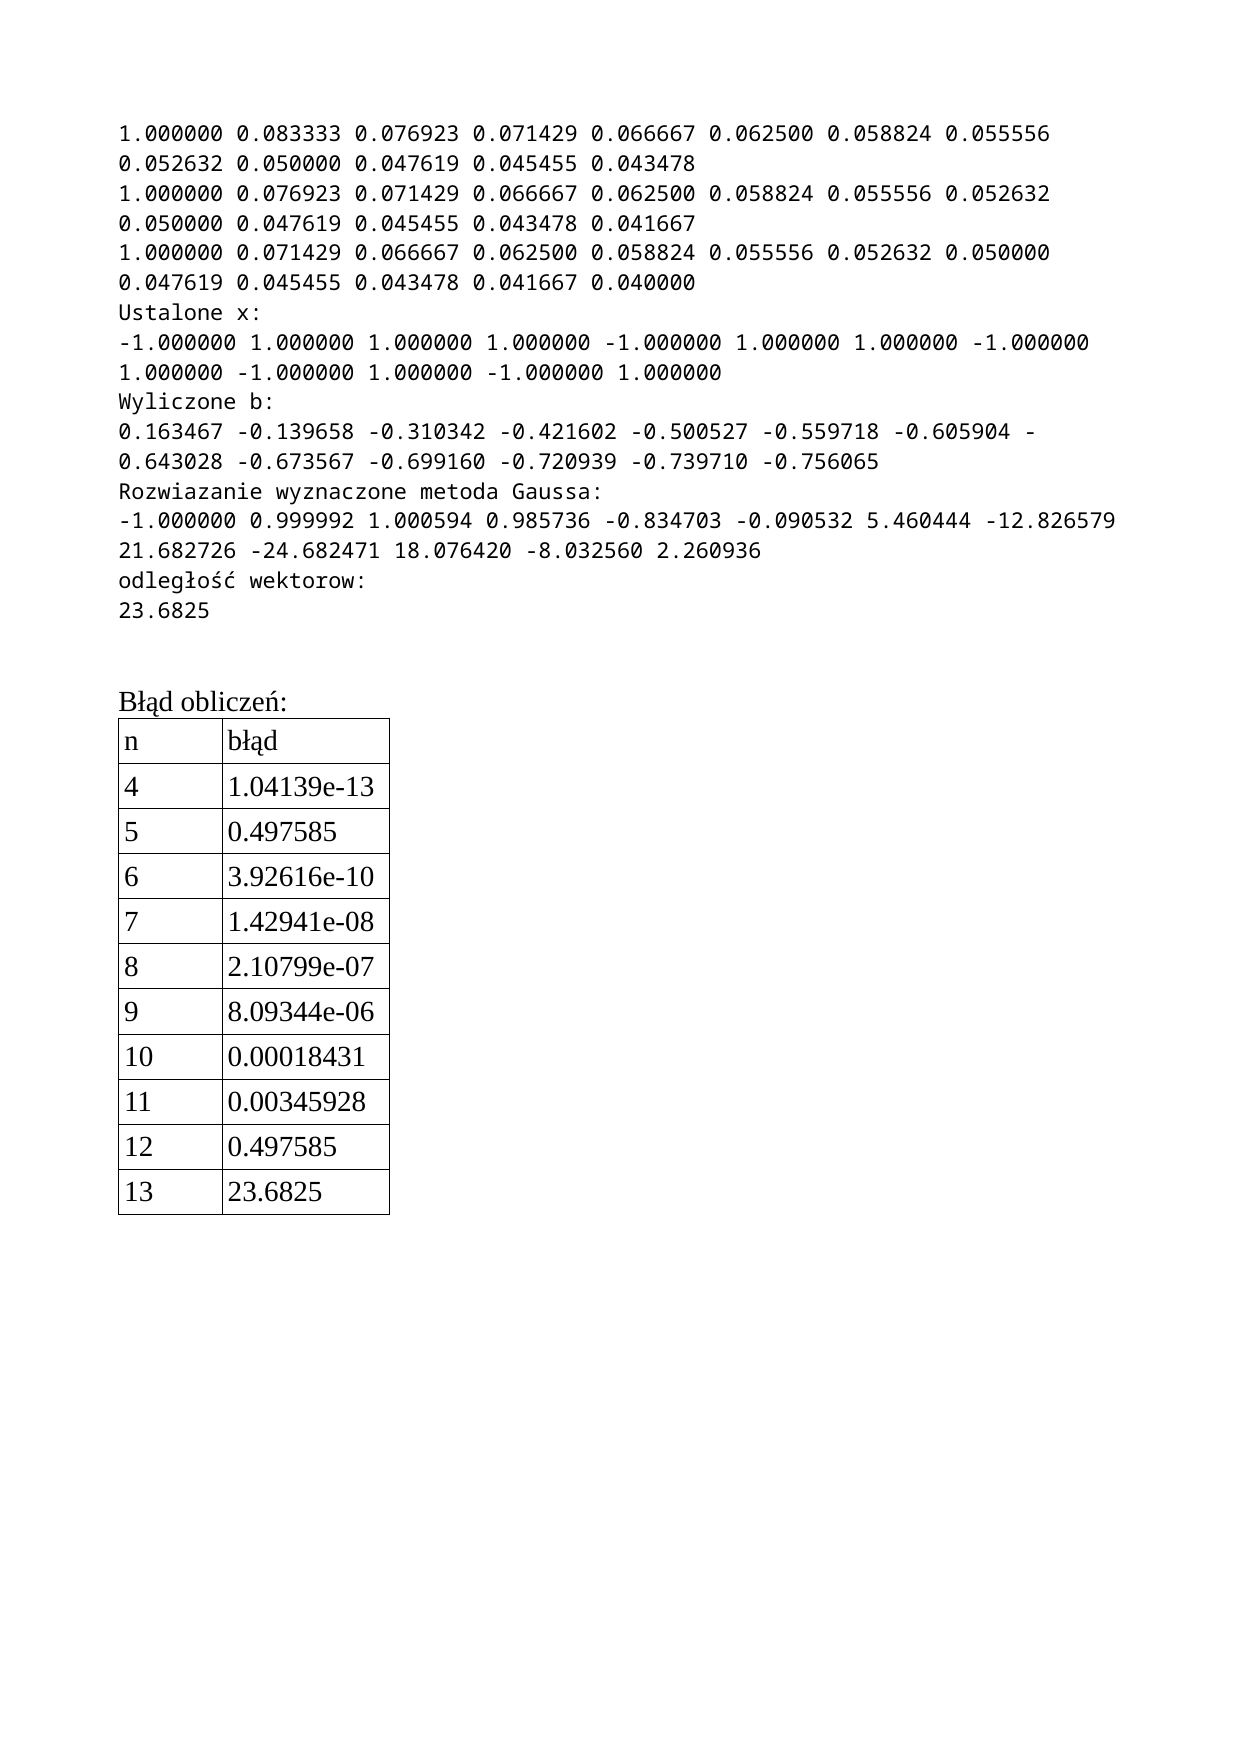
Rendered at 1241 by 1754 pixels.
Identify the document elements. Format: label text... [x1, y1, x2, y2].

table_cell 0.00345928 [223, 1080, 389, 1124]
text odległość wektorow: [118, 565, 1122, 595]
text 23.6825 [118, 595, 1122, 624]
text 1.000000 0.076923 0.071429 0.066667 0.062500 0.058824 0.055556 0.052632 0.050000 0.047619 0.045455 0.043478 0.041667 [118, 178, 1122, 237]
table_cell 1.42941e-08 [223, 899, 389, 943]
text Ustalone x: [118, 297, 1122, 327]
table_cell 0.497585 [223, 1125, 389, 1169]
table_cell 7 [119, 899, 222, 943]
table_cell 12 [119, 1125, 222, 1169]
table_cell 11 [119, 1080, 222, 1124]
table_cell 1.04139e-13 [223, 764, 389, 808]
table_cell 4 [119, 764, 222, 808]
table_cell 13 [119, 1170, 222, 1214]
text 1.000000 0.071429 0.066667 0.062500 0.058824 0.055556 0.052632 0.050000 0.047619 0.045455 0.043478 0.041667 0.040000 [118, 237, 1122, 297]
text -1.000000 0.999992 1.000594 0.985736 -0.834703 -0.090532 5.460444 -12.826579 21.682726 -24.682471 18.076420 -8.032560 2.260936 [118, 505, 1122, 565]
text -1.000000 1.000000 1.000000 1.000000 -1.000000 1.000000 1.000000 -1.000000 1.000000 -1.000000 1.000000 -1.000000 1.000000 [118, 327, 1122, 386]
table_cell 8 [119, 944, 222, 988]
text 0.163467 -0.139658 -0.310342 -0.421602 -0.500527 -0.559718 -0.605904 -0.643028 -0.673567 -0.699160 -0.720939 -0.739710 -0.756065 [118, 416, 1122, 476]
text Rozwiazanie wyznaczone metoda Gaussa: [118, 476, 1122, 505]
table_cell 3.92616e-10 [223, 854, 389, 898]
table_cell 10 [119, 1035, 222, 1078]
table_cell 5 [119, 809, 222, 853]
table_header błąd [223, 719, 389, 763]
text Błąd obliczeń: [118, 684, 1122, 718]
text 1.000000 0.083333 0.076923 0.071429 0.066667 0.062500 0.058824 0.055556 0.052632 0.050000 0.047619 0.045455 0.043478 [118, 118, 1122, 178]
table_cell 0.00018431 [223, 1035, 389, 1078]
text Wyliczone b: [118, 386, 1122, 416]
table_cell 6 [119, 854, 222, 898]
table_cell 9 [119, 989, 222, 1033]
table_header n [119, 719, 222, 763]
table_cell 8.09344e-06 [223, 989, 389, 1033]
table_cell 2.10799e-07 [223, 944, 389, 988]
table_cell 0.497585 [223, 809, 389, 853]
table_cell 23.6825 [223, 1170, 389, 1214]
